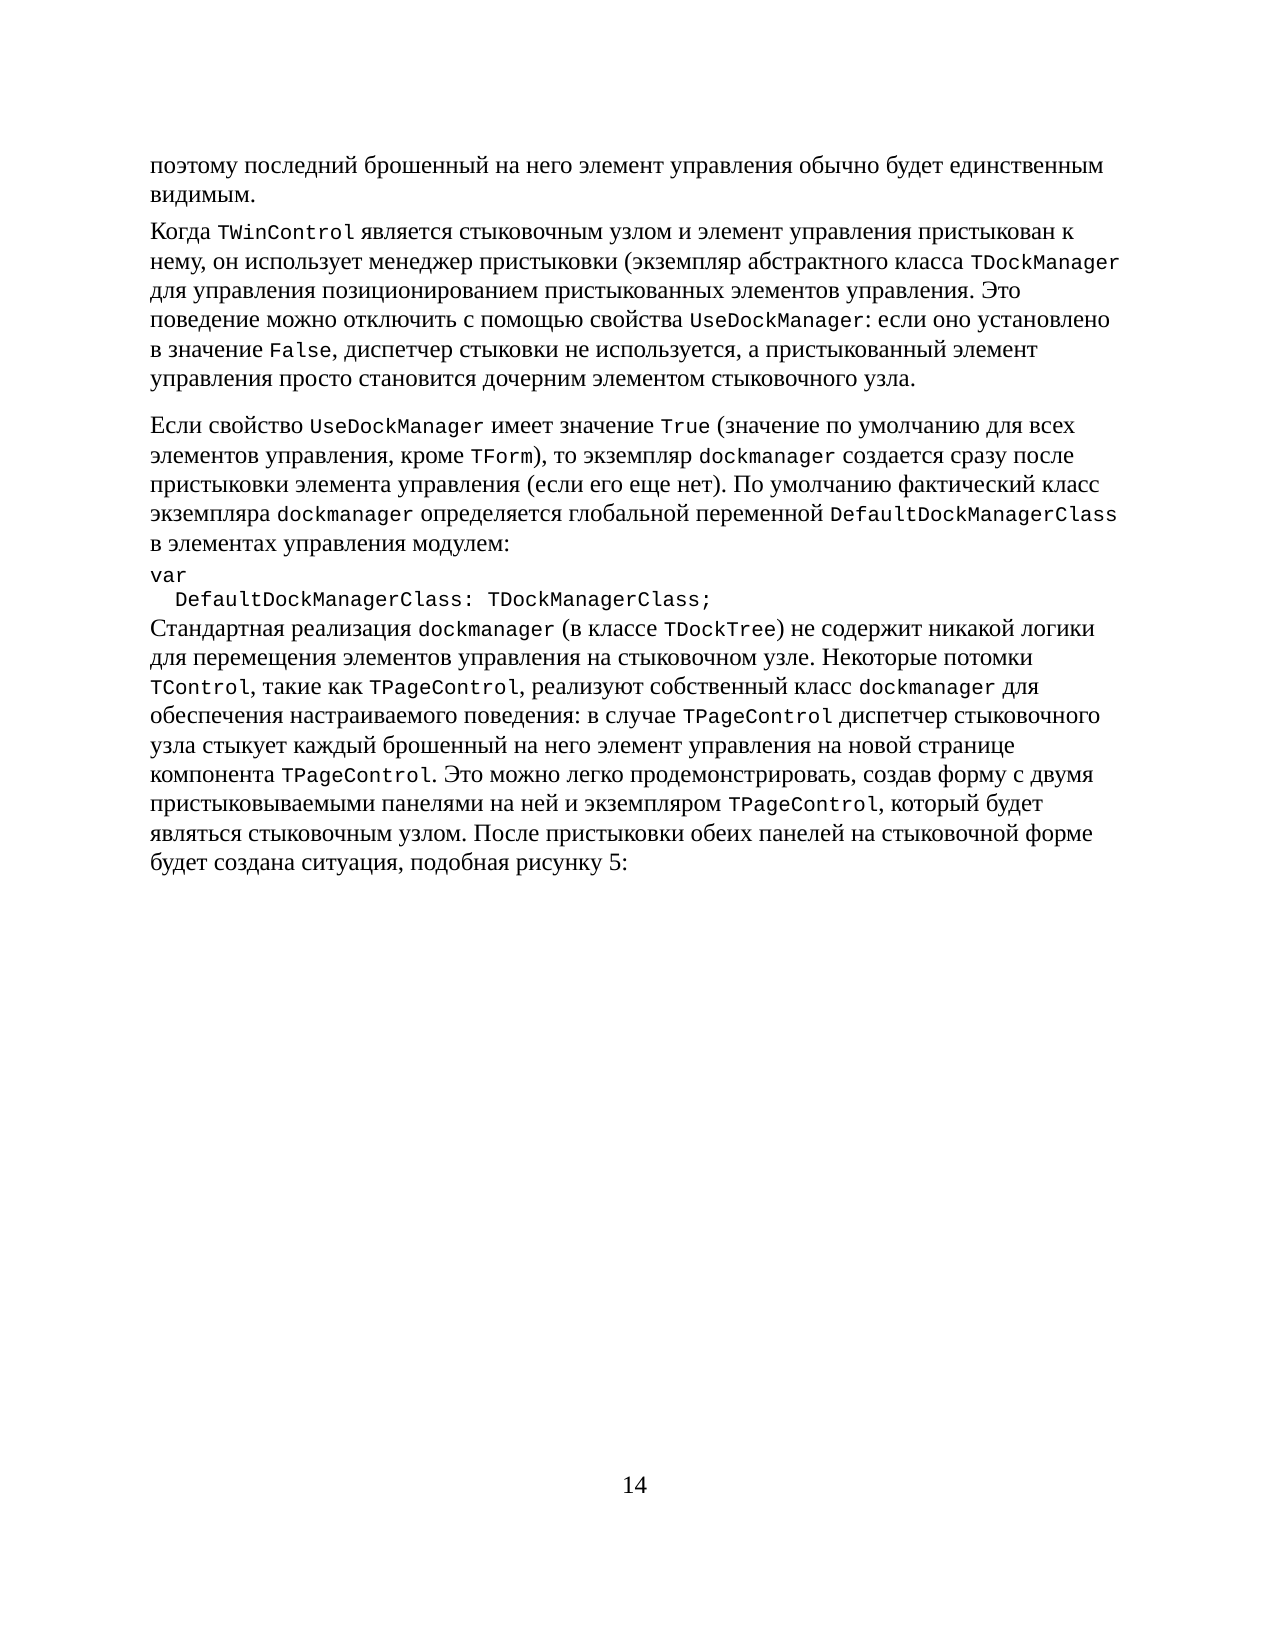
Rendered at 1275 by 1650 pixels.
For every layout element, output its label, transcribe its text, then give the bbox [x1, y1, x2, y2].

text Стандартная реализация dockmanager (в классе TDockTree) не содержит никакой логики для перемещения элементов управления на стыковочном узле. Некоторые потомки TControl, такие как TPageControl, реализуют собственный класс dockmanager для обеспечения настраиваемого поведения: в случае TPageControl диспетчер стыковочного узла стыкует каждый брошенный на него элемент управления на новой странице компонента TPageControl. Это можно легко продемонстрировать, создав форму с двумя пристыковываемыми панелями на ней и экземпляром TPageControl, который будет являться стыковочным узлом. После пристыковки обеих панелей на стыковочной форме будет создана ситуация, подобная рисунку 5: [150, 613, 1125, 876]
text var [150, 565, 1125, 589]
text DefaultDockManagerClass: TDockManagerClass; [150, 589, 1125, 613]
text Когда TWinControl является стыковочным узлом и элемент управления пристыкован к нему, он использует менеджер пристыковки (экземпляр абстрактного класса TDockManager для управления позиционированием пристыкованных элементов управления. Это поведение можно отключить с помощью свойства UseDockManager: если оно установлено в значение False, диспетчер стыковки не используется, а пристыкованный элемент управления просто становится дочерним элементом стыковочного узла. [150, 216, 1125, 392]
text Если свойство UseDockManager имеет значение True (значение по умолчанию для всех элементов управления, кроме TForm), то экземпляр dockmanager создается сразу после пристыковки элемента управления (если его еще нет). По умолчанию фактический класс экземпляра dockmanager определяется глобальной переменной DefaultDockManagerClass в элементах управления модулем: [150, 410, 1125, 556]
text поэтому последний брошенный на него элемент управления обычно будет единственным видимым. [150, 150, 1125, 207]
